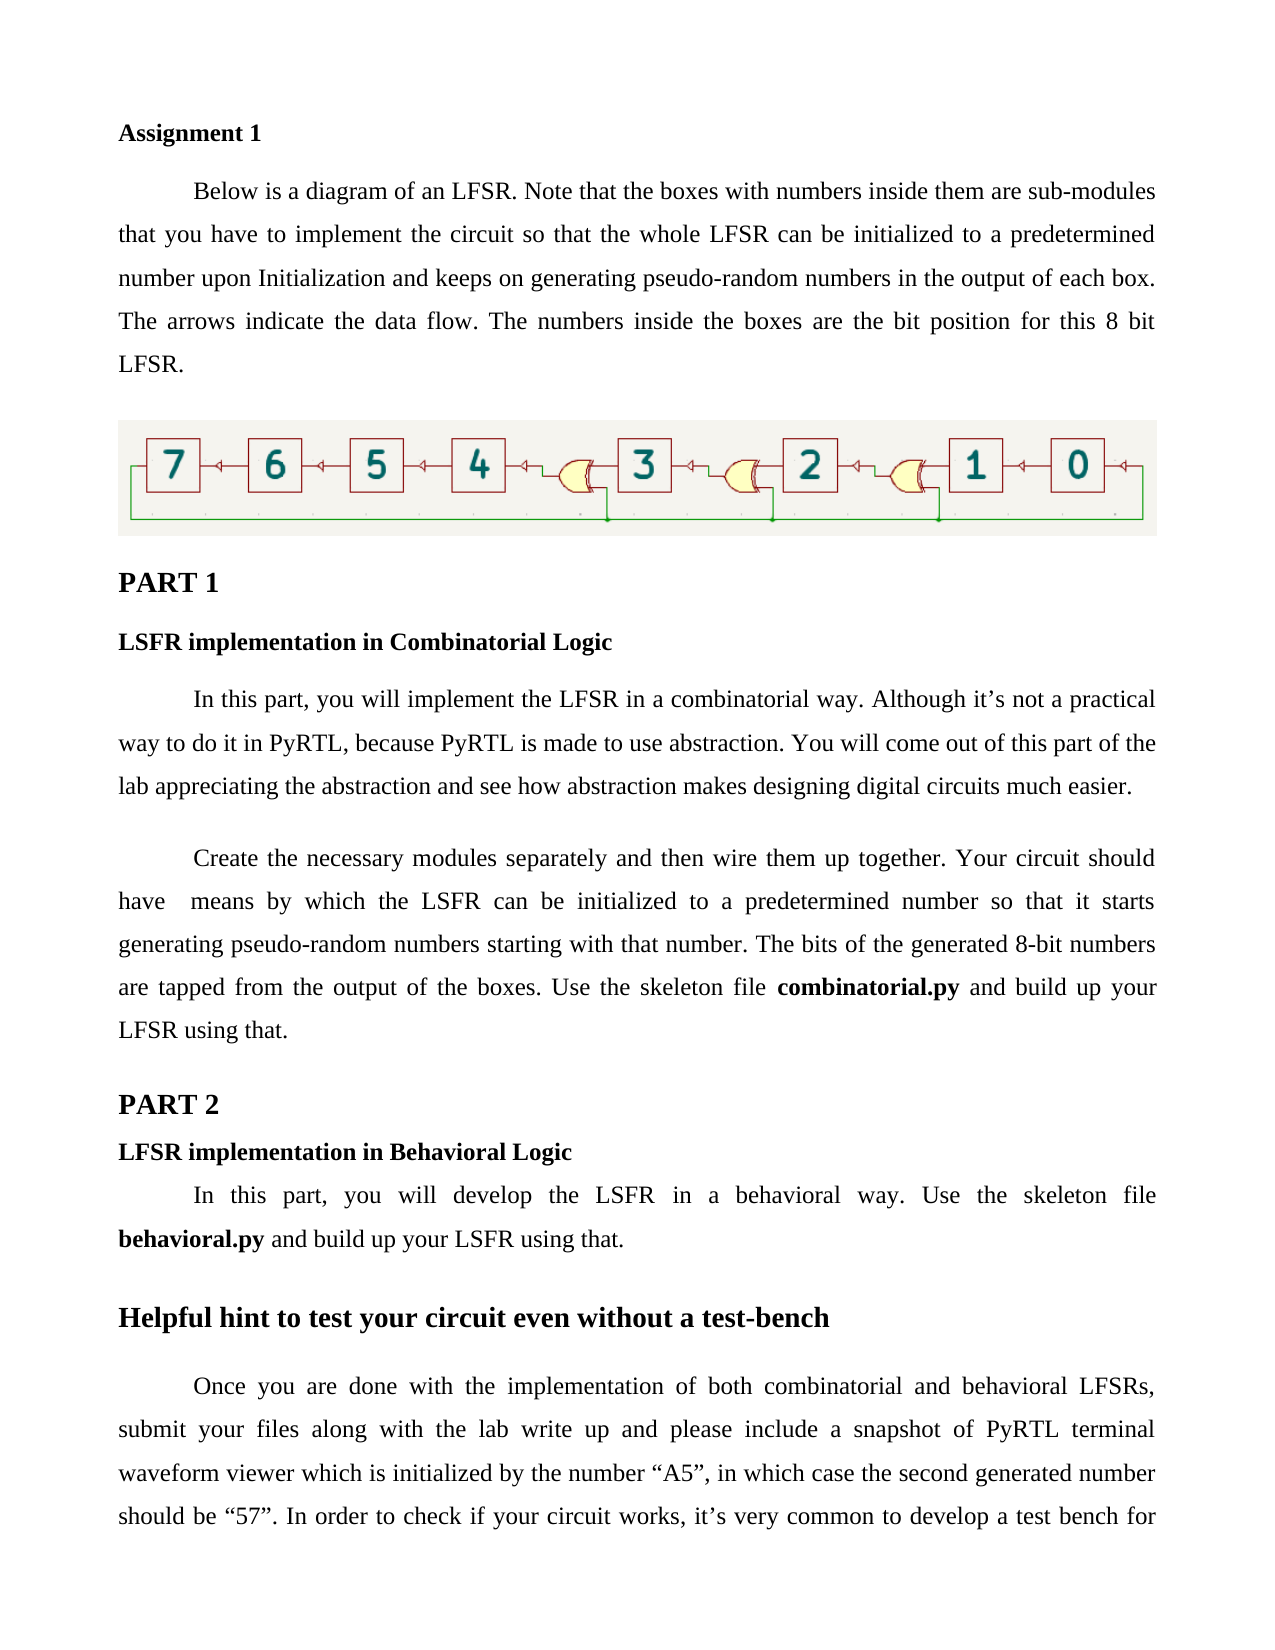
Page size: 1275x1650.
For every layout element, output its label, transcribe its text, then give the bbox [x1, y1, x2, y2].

picture [118, 420, 1157, 536]
text PART 2 [118, 1087, 1157, 1121]
text In this part, you will develop the LSFR in a behavioral way. Use the skeleton file behavioral.py and build up your LSFR using that. [118, 1181, 1157, 1252]
text In this part, you will implement the LFSR in a combinatorial way. Although it’s not a practical way to do it in PyRTL, because PyRTL is made to use abstraction. You will come out of this part of the lab appreciating the abstraction and see how abstraction makes designing digital circuits much easier. [118, 684, 1157, 799]
text Create the necessary modules separately and then wire them up together. Your circuit should have means by which the LSFR can be initialized to a predetermined number so that it starts generating pseudo-random numbers starting with that number. The bits of the generated 8-bit numbers are tapped from the output of the boxes. Use the skeleton file combinatorial.py and build up your LFSR using that. [118, 843, 1157, 1044]
text Once you are done with the implementation of both combinatorial and behavioral LFSRs, submit your files along with the lab write up and please include a snapshot of PyRTL terminal waveform viewer which is initialized by the number “A5”, in which case the second generated number should be “57”. In order to check if your circuit works, it’s very common to develop a test bench for [118, 1371, 1157, 1529]
text LFSR implementation in Behavioral Logic [118, 1137, 1157, 1166]
text LSFR implementation in Combinatorial Logic [118, 627, 1157, 656]
text Below is a diagram of an LFSR. Note that the boxes with numbers inside them are sub-modules that you have to implement the circuit so that the whole LFSR can be initialized to a predetermined number upon Initialization and keeps on generating pseudo-random numbers in the output of each box. The arrows indicate the data flow. The numbers inside the boxes are the bit position for this 8 bit LFSR. [118, 176, 1157, 378]
text Helpful hint to test your circuit even without a test-bench [118, 1300, 1157, 1333]
text PART 1 [118, 565, 1157, 598]
